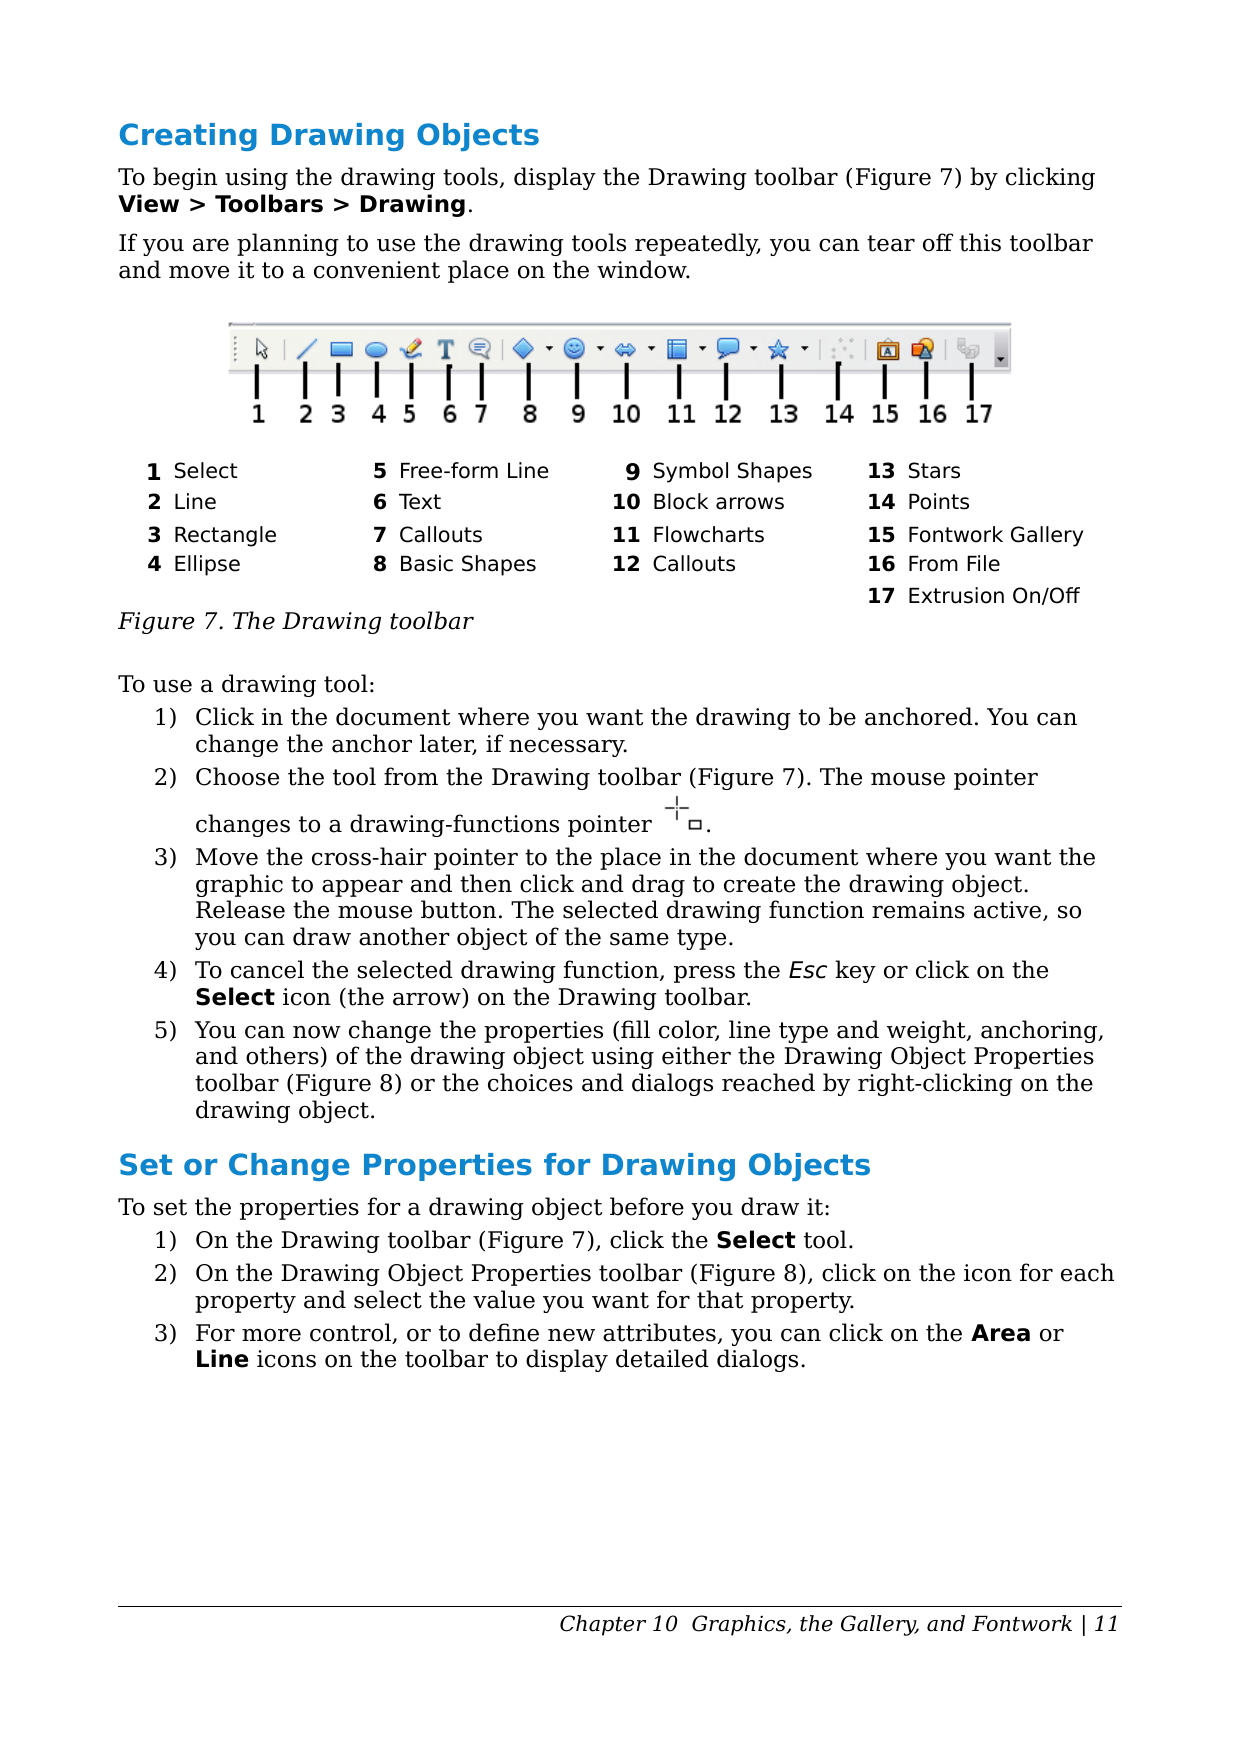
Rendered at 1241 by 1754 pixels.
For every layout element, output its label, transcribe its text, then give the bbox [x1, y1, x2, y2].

subtitle Creating Drawing Objects [118, 118, 1122, 152]
table_cell [118, 584, 161, 608]
table_cell 14 [854, 490, 896, 523]
table_cell Ellipse [161, 553, 337, 584]
table_cell Points [896, 490, 1121, 523]
table_cell Block arrows [641, 490, 854, 523]
table_cell [387, 584, 585, 608]
picture [659, 790, 705, 833]
table_cell 8 [337, 553, 387, 584]
list You can now change the properties (fill color, line type and weight, anchoring, and others) of the drawing object using either the Drawing Object Properties toolbar (Figure 8) or the choices and dialogs reached by right-clicking on the drawing object. [177, 1017, 1122, 1123]
table_cell Stars [896, 459, 1121, 490]
table_cell [161, 584, 337, 608]
table_cell Fontwork Gallery [896, 523, 1121, 552]
list Choose the tool from the Drawing toolbar (Figure 7). The mouse pointer changes to a drawing-functions pointer . [177, 764, 1122, 838]
subtitle Set or Change Properties for Drawing Objects [118, 1148, 1122, 1182]
table_cell Basic Shapes [387, 553, 585, 584]
table_cell 12 [585, 553, 641, 584]
picture [226, 320, 1014, 441]
table_cell [337, 584, 387, 608]
table_cell 1 [118, 459, 161, 490]
list To cancel the selected drawing function, press the Esc key or click on the Select icon (the arrow) on the Drawing toolbar. [177, 957, 1122, 1011]
list For more control, or to define new attributes, you can click on the Area or Line icons on the toolbar to display detailed dialogs. [177, 1320, 1122, 1373]
table_cell Free-form Line [387, 459, 585, 490]
table_cell Select [161, 459, 337, 490]
table_cell 16 [854, 553, 896, 584]
table_cell Symbol Shapes [641, 459, 854, 490]
list Click in the document where you want the drawing to be anchored. You can change the anchor later, if necessary. [177, 704, 1122, 758]
table_cell From File [896, 553, 1121, 584]
table_cell 10 [585, 490, 641, 523]
table_cell Flowcharts [641, 523, 854, 552]
table_cell 2 [118, 490, 161, 523]
table_cell 3 [118, 523, 161, 552]
list Move the cross-hair pointer to the place in the document where you want the graphic to appear and then click and drag to create the drawing object. Release the mouse button. The selected drawing function remains active, so you can draw another object of the same type. [177, 844, 1122, 951]
table_cell 7 [337, 523, 387, 552]
list On the Drawing Object Properties toolbar (Figure 8), click on the icon for each property and select the value you want for that property. [177, 1260, 1122, 1313]
table_cell 17 [854, 584, 896, 608]
table_cell 9 [585, 459, 641, 490]
table_cell Callouts [641, 553, 854, 584]
table_cell Figure 7. The Drawing toolbar [118, 608, 1121, 641]
table_cell [641, 584, 854, 608]
list To use a drawing tool: [118, 671, 1122, 698]
table_cell 5 [337, 459, 387, 490]
table_cell Extrusion On/Off [896, 584, 1121, 608]
table_cell 15 [854, 523, 896, 552]
text If you are planning to use the drawing tools repeatedly, you can tear off this toolbar and move it to a convenient place on the window. [118, 230, 1122, 284]
table_cell 6 [337, 490, 387, 523]
table_cell 13 [854, 459, 896, 490]
table_cell Callouts [387, 523, 585, 552]
table_cell 4 [118, 553, 161, 584]
list On the Drawing toolbar (Figure 7), click the Select tool. [177, 1227, 1122, 1254]
text To begin using the drawing tools, display the Drawing toolbar (Figure 7) by clicking View > Toolbars > Drawing. [118, 164, 1122, 218]
table_cell 11 [585, 523, 641, 552]
table_cell Text [387, 490, 585, 523]
table_cell Line [161, 490, 337, 523]
list To set the properties for a drawing object before you draw it: [118, 1194, 1122, 1221]
table_cell Rectangle [161, 523, 337, 552]
table_header [118, 308, 1121, 459]
table_cell [585, 584, 641, 608]
